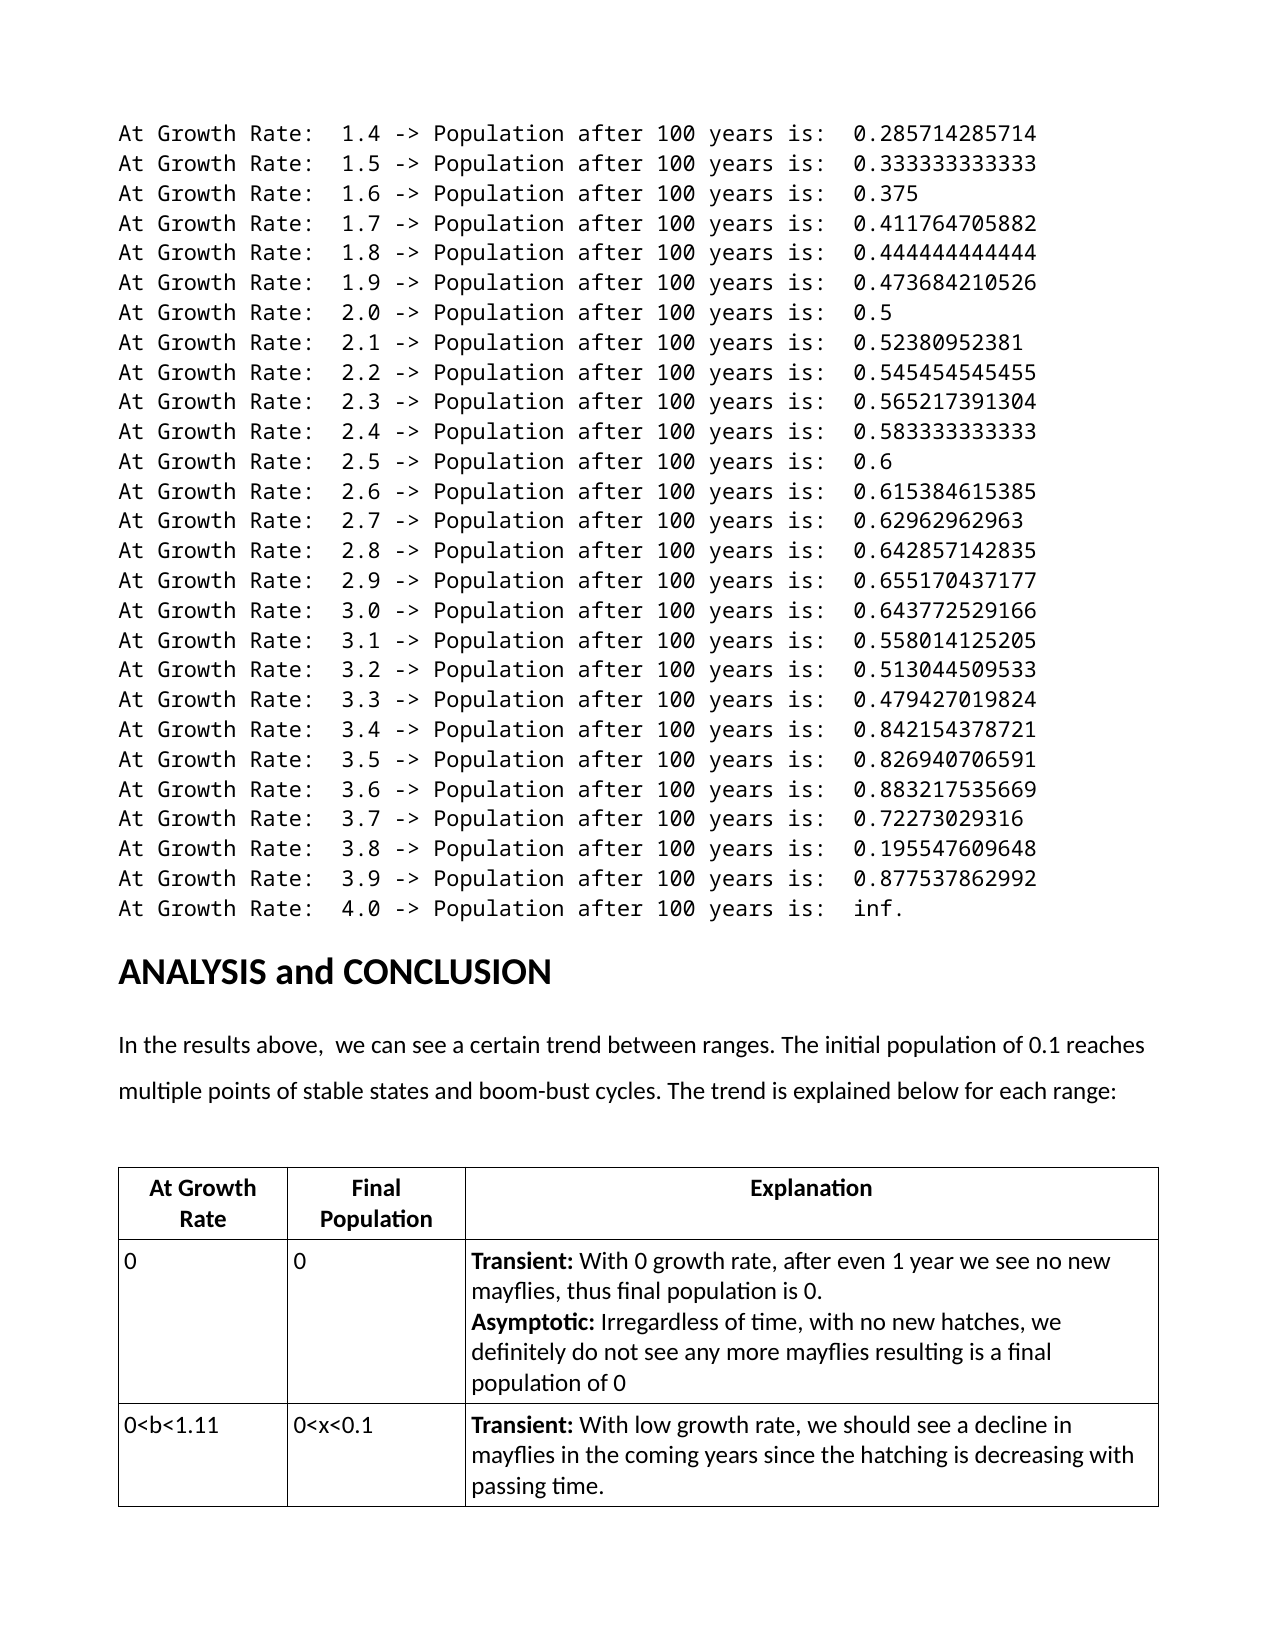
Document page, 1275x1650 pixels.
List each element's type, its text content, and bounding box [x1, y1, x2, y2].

text At Growth Rate: 1.7 -> Population after 100 years is: 0.411764705882 [118, 207, 1157, 237]
text At Growth Rate: 1.9 -> Population after 100 years is: 0.473684210526 [118, 267, 1157, 297]
table_cell 0<b<1.11 [119, 1404, 287, 1506]
table_header At Growth Rate [119, 1168, 287, 1239]
text At Growth Rate: 3.3 -> Population after 100 years is: 0.479427019824 [118, 684, 1157, 714]
text At Growth Rate: 2.9 -> Population after 100 years is: 0.655170437177 [118, 565, 1157, 595]
table_cell 0<x<0.1 [288, 1404, 465, 1506]
text At Growth Rate: 2.4 -> Population after 100 years is: 0.583333333333 [118, 416, 1157, 446]
text At Growth Rate: 2.0 -> Population after 100 years is: 0.5 [118, 297, 1157, 327]
text At Growth Rate: 3.1 -> Population after 100 years is: 0.558014125205 [118, 624, 1157, 654]
text At Growth Rate: 2.8 -> Population after 100 years is: 0.642857142835 [118, 535, 1157, 565]
text At Growth Rate: 1.8 -> Population after 100 years is: 0.444444444444 [118, 237, 1157, 267]
text At Growth Rate: 2.3 -> Population after 100 years is: 0.565217391304 [118, 386, 1157, 416]
table_cell 0 [119, 1240, 287, 1403]
text At Growth Rate: 3.7 -> Population after 100 years is: 0.72273029316 [118, 803, 1157, 833]
text At Growth Rate: 3.4 -> Population after 100 years is: 0.842154378721 [118, 714, 1157, 744]
text At Growth Rate: 1.5 -> Population after 100 years is: 0.333333333333 [118, 148, 1157, 178]
text At Growth Rate: 3.0 -> Population after 100 years is: 0.643772529166 [118, 595, 1157, 624]
text At Growth Rate: 2.6 -> Population after 100 years is: 0.615384615385 [118, 476, 1157, 505]
text At Growth Rate: 1.4 -> Population after 100 years is: 0.285714285714 [118, 118, 1157, 148]
text At Growth Rate: 3.9 -> Population after 100 years is: 0.877537862992 [118, 863, 1157, 893]
table_cell Transient: With low growth rate, we should see a decline in mayflies in the coming years since the hatching is decreasing with passing time. [466, 1404, 1158, 1506]
text At Growth Rate: 3.5 -> Population after 100 years is: 0.826940706591 [118, 744, 1157, 773]
text At Growth Rate: 2.5 -> Population after 100 years is: 0.6 [118, 446, 1157, 476]
text At Growth Rate: 4.0 -> Population after 100 years is: inf. [118, 893, 1157, 922]
table_header Explanation [466, 1168, 1158, 1239]
text At Growth Rate: 2.2 -> Population after 100 years is: 0.545454545455 [118, 356, 1157, 386]
text In the results above, we can see a certain trend between ranges. The initial population of 0.1 reaches multiple points of stable states and boom-bust cycles. The trend is explained below for each range: [118, 1029, 1157, 1106]
table_cell Transient: With 0 growth rate, after even 1 year we see no new mayflies, thus final population is 0. Asymptotic: Irregardless of time, with no new hatches, we definitely do not see any more mayflies resulting is a final population of 0 [466, 1240, 1158, 1403]
text At Growth Rate: 3.2 -> Population after 100 years is: 0.513044509533 [118, 654, 1157, 684]
subtitle ANALYSIS and CONCLUSION [118, 947, 1157, 994]
text At Growth Rate: 2.1 -> Population after 100 years is: 0.52380952381 [118, 327, 1157, 356]
text At Growth Rate: 2.7 -> Population after 100 years is: 0.62962962963 [118, 505, 1157, 535]
text At Growth Rate: 1.6 -> Population after 100 years is: 0.375 [118, 178, 1157, 207]
text At Growth Rate: 3.8 -> Population after 100 years is: 0.195547609648 [118, 833, 1157, 863]
table_header Final Population [288, 1168, 465, 1239]
text At Growth Rate: 3.6 -> Population after 100 years is: 0.883217535669 [118, 773, 1157, 803]
table_cell 0 [288, 1240, 465, 1403]
